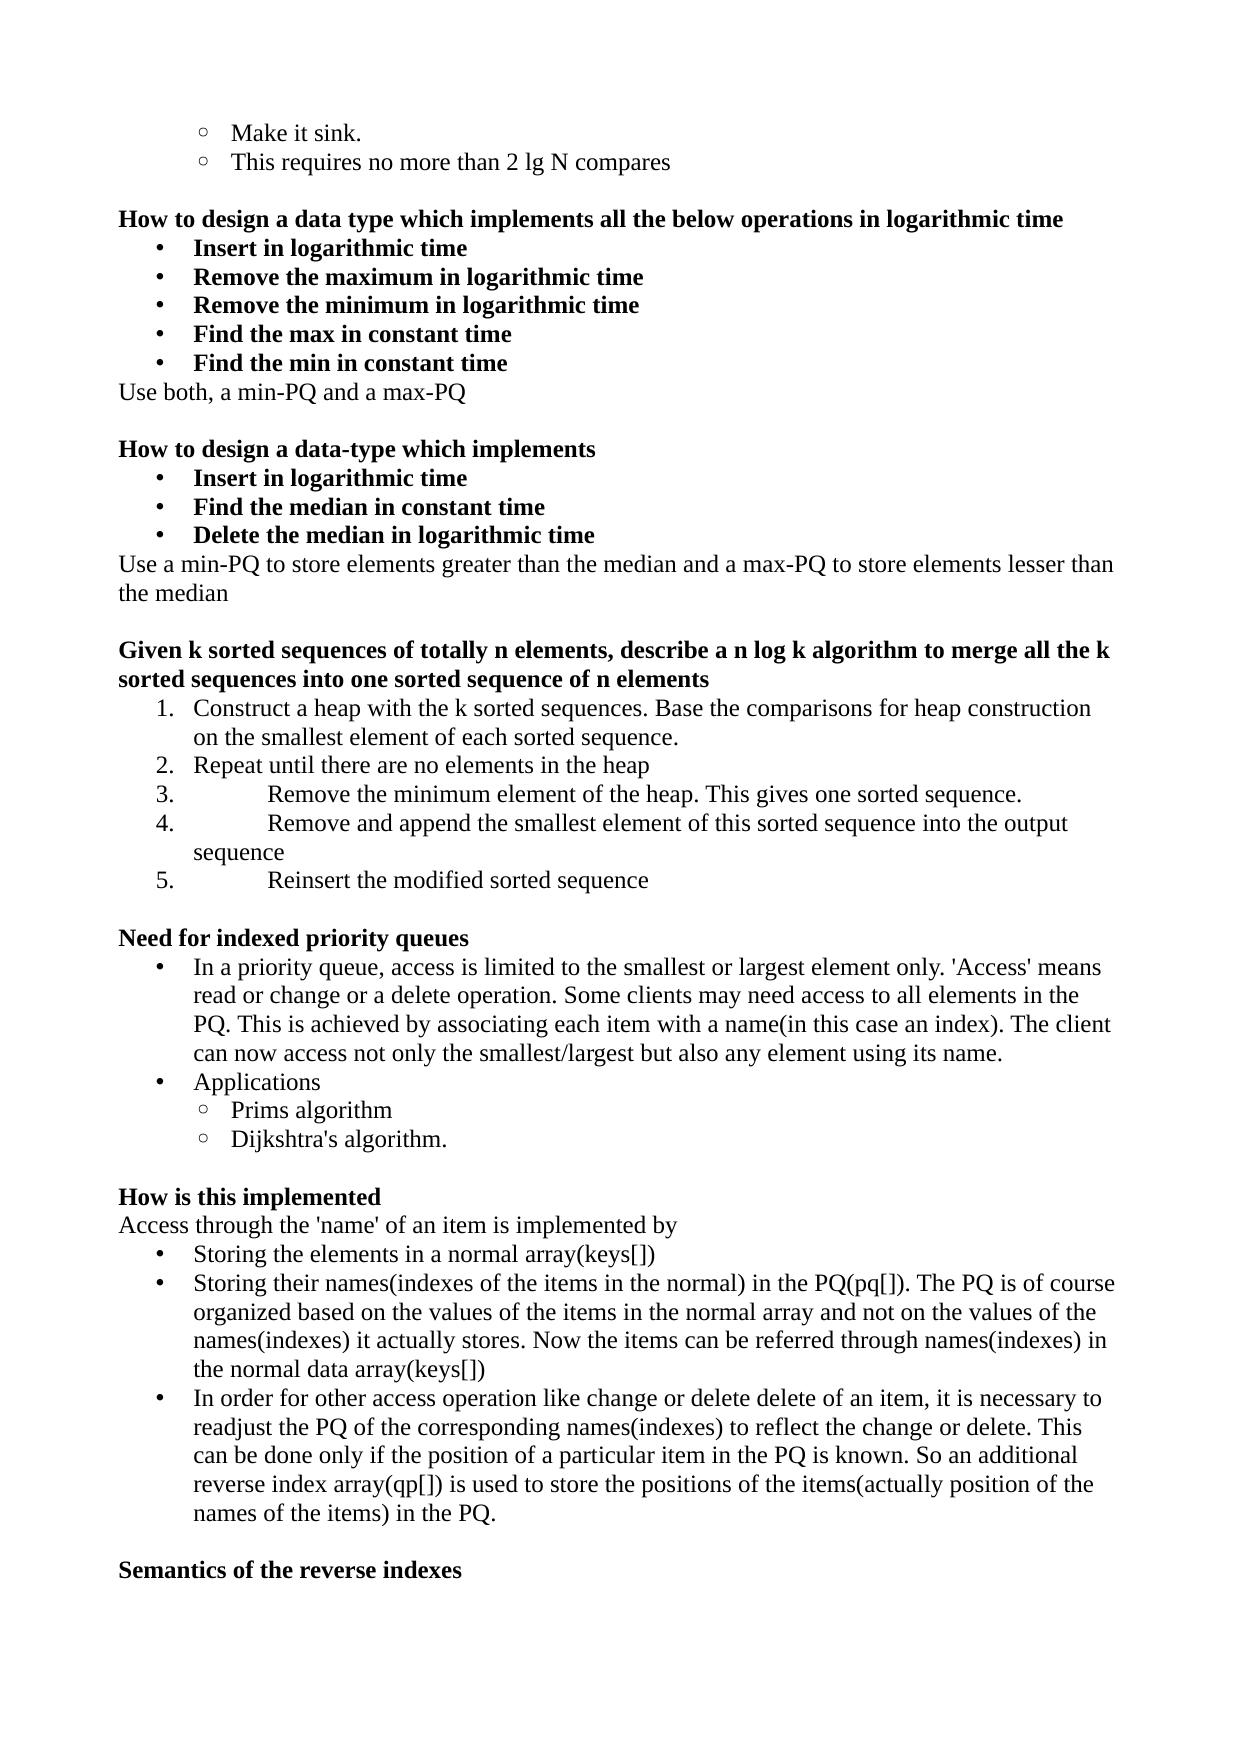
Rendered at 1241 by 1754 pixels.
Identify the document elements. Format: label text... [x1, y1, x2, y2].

list Delete the median in logarithmic time [156, 521, 1122, 549]
text Semantics of the reverse indexes [118, 1556, 1122, 1584]
list Insert in logarithmic time [156, 463, 1122, 492]
list Make it sink. [193, 118, 1122, 147]
list Remove the maximum in logarithmic time [156, 262, 1122, 291]
list Insert in logarithmic time [156, 233, 1122, 262]
list Remove and append the smallest element of this sorted sequence into the output sequence [156, 808, 1122, 866]
list Prims algorithm [193, 1096, 1122, 1124]
text Use a min-PQ to store elements greater than the median and a max-PQ to store elements lesser than the median [118, 549, 1122, 607]
list Repeat until there are no elements in the heap [156, 751, 1122, 779]
list Storing the elements in a normal array(keys[]) [156, 1239, 1122, 1268]
text Need for indexed priority queues [118, 923, 1122, 952]
text Access through the 'name' of an item is implemented by [118, 1211, 1122, 1239]
text Given k sorted sequences of totally n elements, describe a n log k algorithm to merge all the k sorted sequences into one sorted sequence of n elements [118, 636, 1122, 693]
list Find the median in constant time [156, 492, 1122, 521]
text How is this implemented [118, 1182, 1122, 1211]
list Find the min in constant time [156, 348, 1122, 377]
text How to design a data type which implements all the below operations in logarithmic time [118, 204, 1122, 233]
list Find the max in constant time [156, 319, 1122, 348]
list Reinsert the modified sorted sequence [156, 866, 1122, 894]
list This requires no more than 2 lg N compares [193, 147, 1122, 176]
list Remove the minimum element of the heap. This gives one sorted sequence. [156, 779, 1122, 808]
list In order for other access operation like change or delete delete of an item, it is necessary to readjust the PQ of the corresponding names(indexes) to reflect the change or delete. This can be done only if the position of a particular item in the PQ is known. So an additional reverse index array(qp[]) is used to store the positions of the items(actually position of the names of the items) in the PQ. [156, 1383, 1122, 1527]
list Storing their names(indexes of the items in the normal) in the PQ(pq[]). The PQ is of course organized based on the values of the items in the normal array and not on the values of the names(indexes) it actually stores. Now the items can be referred through names(indexes) in the normal data array(keys[]) [156, 1268, 1122, 1383]
list In a priority queue, access is limited to the smallest or largest element only. 'Access' means read or change or a delete operation. Some clients may need access to all elements in the PQ. This is achieved by associating each item with a name(in this case an index). The client can now access not only the smallest/largest but also any element using its name. [156, 952, 1122, 1067]
text Use both, a min-PQ and a max-PQ [118, 377, 1122, 406]
list Dijkshtra's algorithm. [193, 1124, 1122, 1153]
list Applications [156, 1067, 1122, 1096]
list Construct a heap with the k sorted sequences. Base the comparisons for heap construction on the smallest element of each sorted sequence. [156, 693, 1122, 751]
list Remove the minimum in logarithmic time [156, 291, 1122, 319]
text How to design a data-type which implements [118, 434, 1122, 463]
